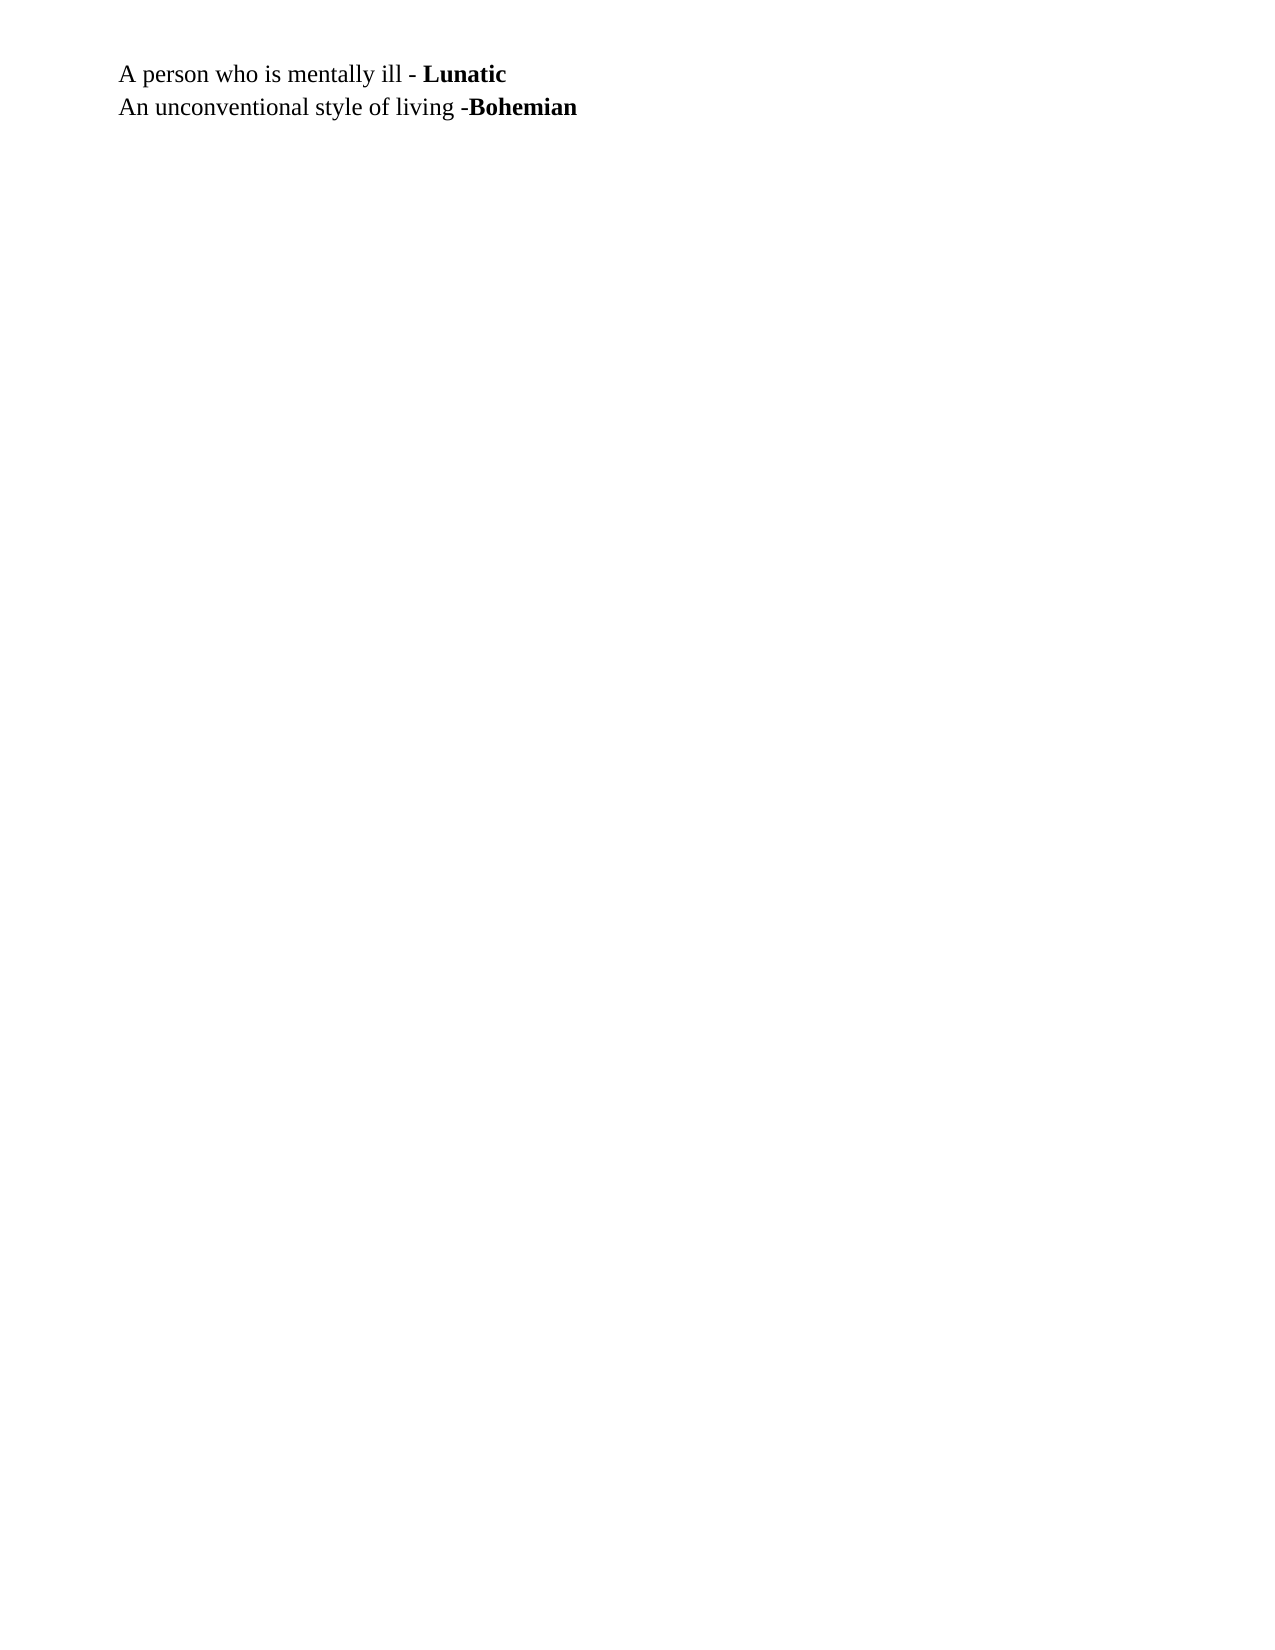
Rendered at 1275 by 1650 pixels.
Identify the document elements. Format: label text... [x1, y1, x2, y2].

text A person who is mentally ill - Lunatic An unconventional style of living -Bohemian [118, 59, 1216, 121]
